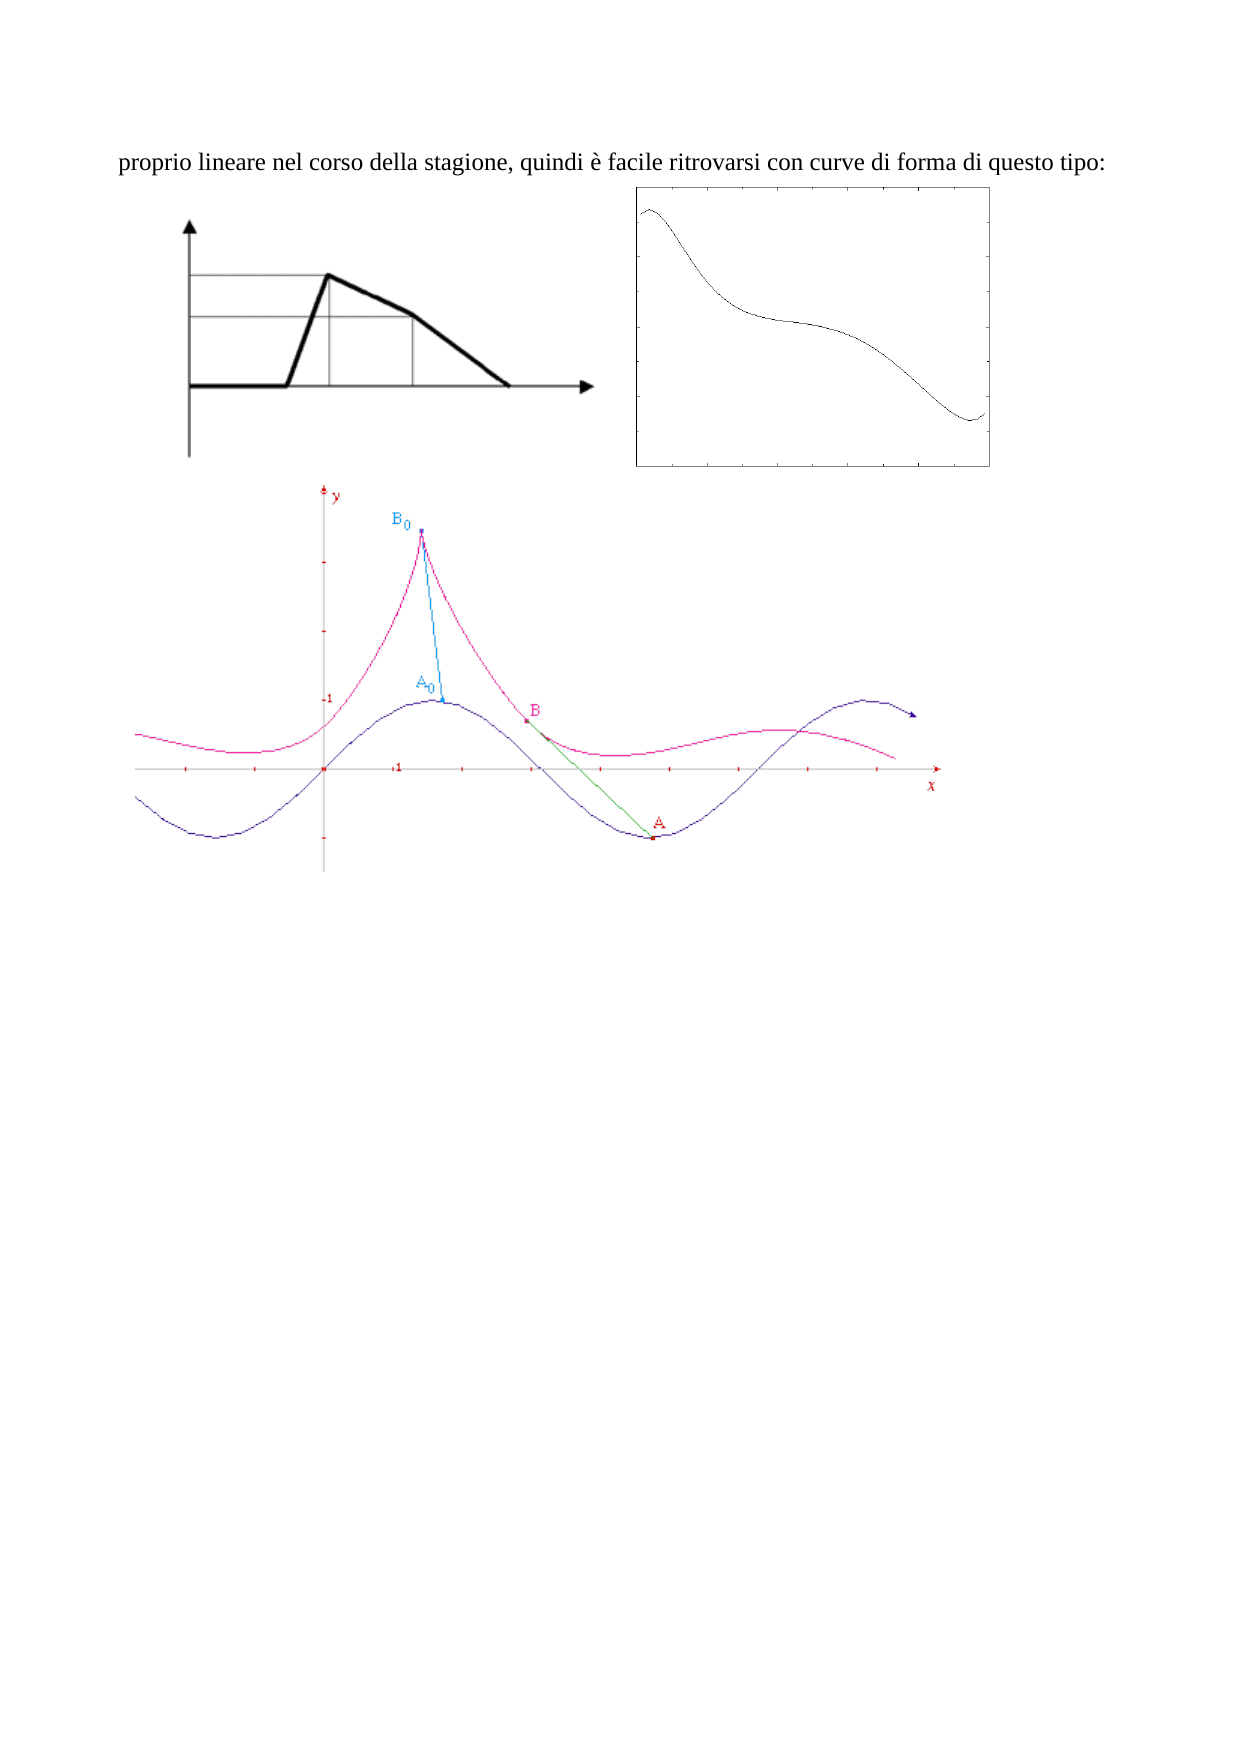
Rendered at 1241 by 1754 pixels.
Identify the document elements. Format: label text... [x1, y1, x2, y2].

text proprio lineare nel corso della stagione, quindi è facile ritrovarsi con curve di forma di questo tipo: [118, 148, 1122, 476]
picture [134, 485, 941, 872]
picture [134, 210, 602, 467]
picture [634, 184, 990, 467]
